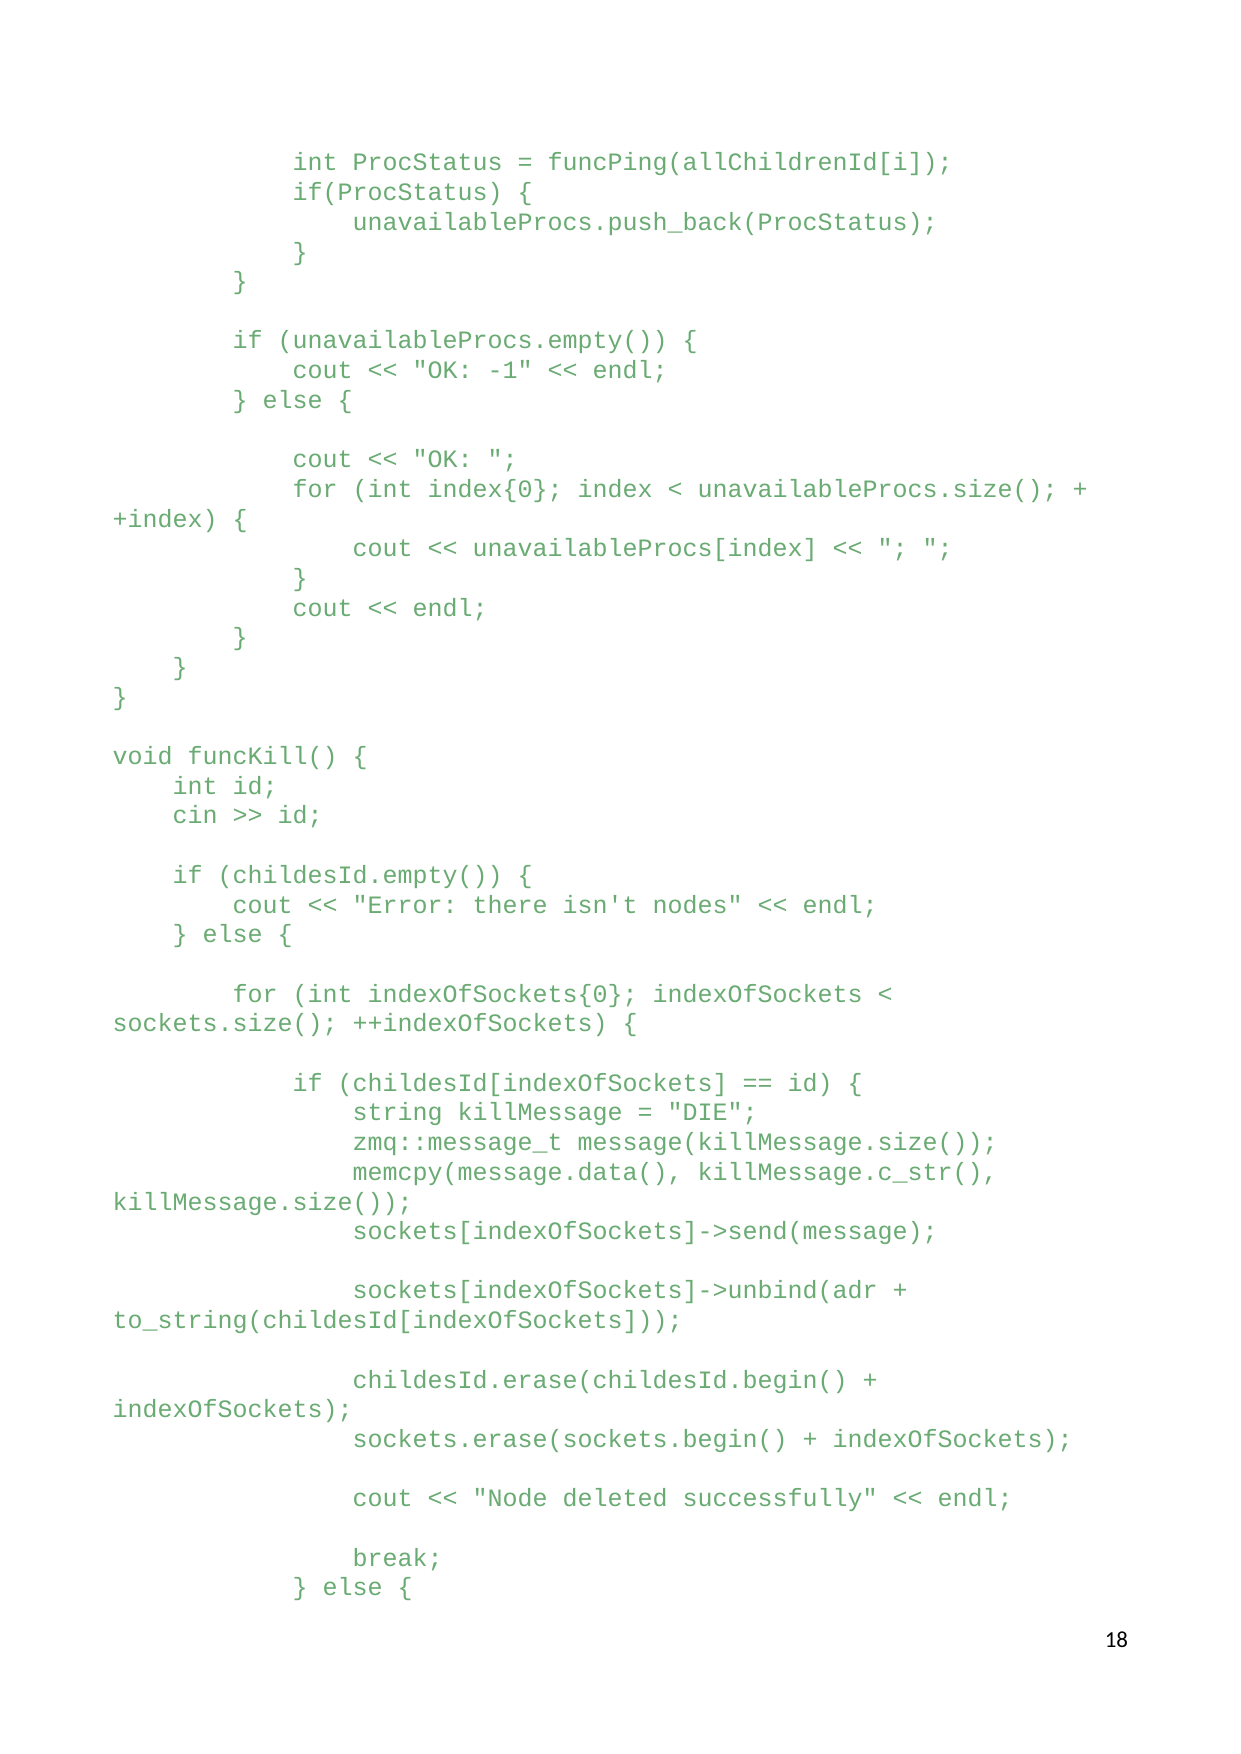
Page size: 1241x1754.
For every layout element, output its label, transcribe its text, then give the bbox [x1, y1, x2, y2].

text } else { [112, 922, 1128, 950]
text if (childesId[indexOfSockets] == id) { [112, 1070, 1128, 1099]
text cout << "Error: there isn't nodes" << endl; [112, 892, 1128, 921]
text cout << "OK: -1" << endl; [112, 358, 1128, 386]
text if (unavailableProcs.empty()) { [112, 328, 1128, 356]
text memcpy(message.data(), killMessage.c_str(), killMessage.size()); [112, 1159, 1128, 1217]
text } [112, 625, 1128, 653]
text } [112, 566, 1128, 594]
text if (childesId.empty()) { [112, 862, 1128, 891]
text for (int index{0}; index < unavailableProcs.size(); ++index) { [112, 477, 1128, 534]
text break; [112, 1545, 1128, 1574]
text void funcKill() { [112, 744, 1128, 772]
text if(ProcStatus) { [112, 180, 1128, 208]
text } [112, 684, 1128, 713]
text cout << endl; [112, 595, 1128, 624]
text cout << "Node deleted successfully" << endl; [112, 1486, 1128, 1514]
text sockets.erase(sockets.begin() + indexOfSockets); [112, 1427, 1128, 1455]
text cout << "OK: "; [112, 447, 1128, 475]
text sockets[indexOfSockets]->send(message); [112, 1219, 1128, 1247]
text } else { [112, 387, 1128, 416]
text } [112, 239, 1128, 267]
text } [112, 655, 1128, 683]
text string killMessage = "DIE"; [112, 1100, 1128, 1128]
text sockets[indexOfSockets]->unbind(adr + to_string(childesId[indexOfSockets])); [112, 1278, 1128, 1336]
text int ProcStatus = funcPing(allChildrenId[i]); [112, 150, 1128, 178]
text int id; [112, 773, 1128, 802]
text } else { [112, 1575, 1128, 1603]
text } [112, 269, 1128, 297]
text zmq::message_t message(killMessage.size()); [112, 1130, 1128, 1158]
text childesId.erase(childesId.begin() + indexOfSockets); [112, 1367, 1128, 1425]
text for (int indexOfSockets{0}; indexOfSockets < sockets.size(); ++indexOfSockets) { [112, 981, 1128, 1039]
text cout << unavailableProcs[index] << "; "; [112, 536, 1128, 564]
text unavailableProcs.push_back(ProcStatus); [112, 209, 1128, 238]
text cin >> id; [112, 803, 1128, 831]
